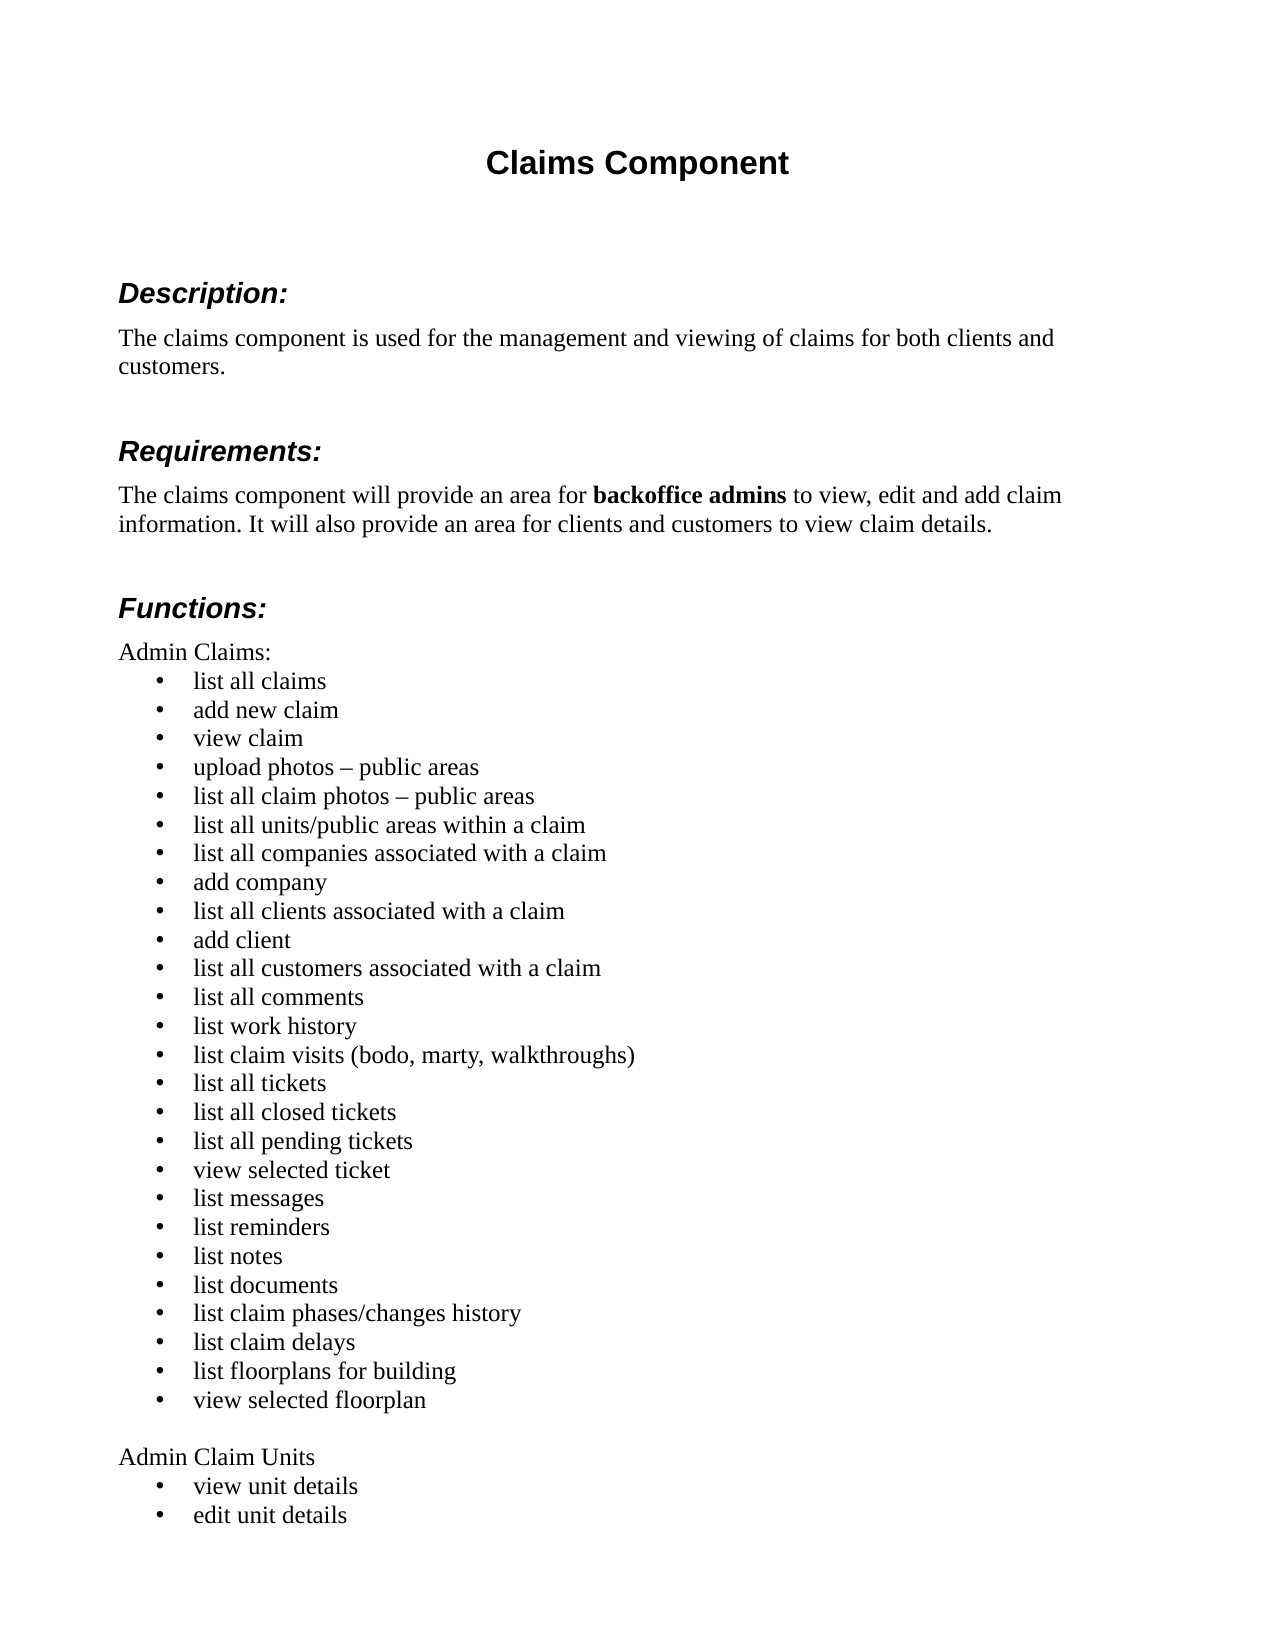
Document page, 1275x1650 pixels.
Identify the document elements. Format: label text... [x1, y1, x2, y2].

list list claim delays [156, 1327, 1157, 1356]
list view selected ticket [156, 1155, 1157, 1183]
list list documents [156, 1270, 1157, 1298]
list list all comments [156, 982, 1157, 1011]
list view selected floorplan [156, 1385, 1157, 1413]
list list all claim photos – public areas [156, 781, 1157, 810]
list list all customers associated with a claim [156, 953, 1157, 982]
list view claim [156, 723, 1157, 752]
subtitle Functions: [118, 591, 1157, 625]
list edit unit details [156, 1500, 1157, 1528]
list list all claims [156, 666, 1157, 695]
list list notes [156, 1241, 1157, 1270]
text Admin Claim Units [118, 1442, 1157, 1471]
list add company [156, 867, 1157, 896]
list list reminders [156, 1212, 1157, 1241]
text Admin Claims: [118, 637, 1157, 666]
list upload photos – public areas [156, 752, 1157, 781]
list list all units/public areas within a claim [156, 810, 1157, 838]
subtitle Claims Component [118, 143, 1157, 182]
list list messages [156, 1183, 1157, 1212]
text The claims component will provide an area for backoffice admins to view, edit and add claim information. It will also provide an area for clients and customers to view claim details. [118, 480, 1157, 537]
subtitle Description: [118, 277, 1157, 310]
list view unit details [156, 1471, 1157, 1500]
list list claim phases/changes history [156, 1298, 1157, 1327]
list add client [156, 925, 1157, 953]
subtitle Requirements: [118, 434, 1157, 467]
list add new claim [156, 695, 1157, 723]
list list all pending tickets [156, 1126, 1157, 1155]
text The claims component is used for the management and viewing of claims for both clients and customers. [118, 323, 1157, 380]
list list all tickets [156, 1068, 1157, 1097]
list list work history [156, 1011, 1157, 1040]
list list all companies associated with a claim [156, 838, 1157, 867]
list list floorplans for building [156, 1356, 1157, 1385]
list list claim visits (bodo, marty, walkthroughs) [156, 1040, 1157, 1068]
list list all clients associated with a claim [156, 896, 1157, 925]
list list all closed tickets [156, 1097, 1157, 1126]
